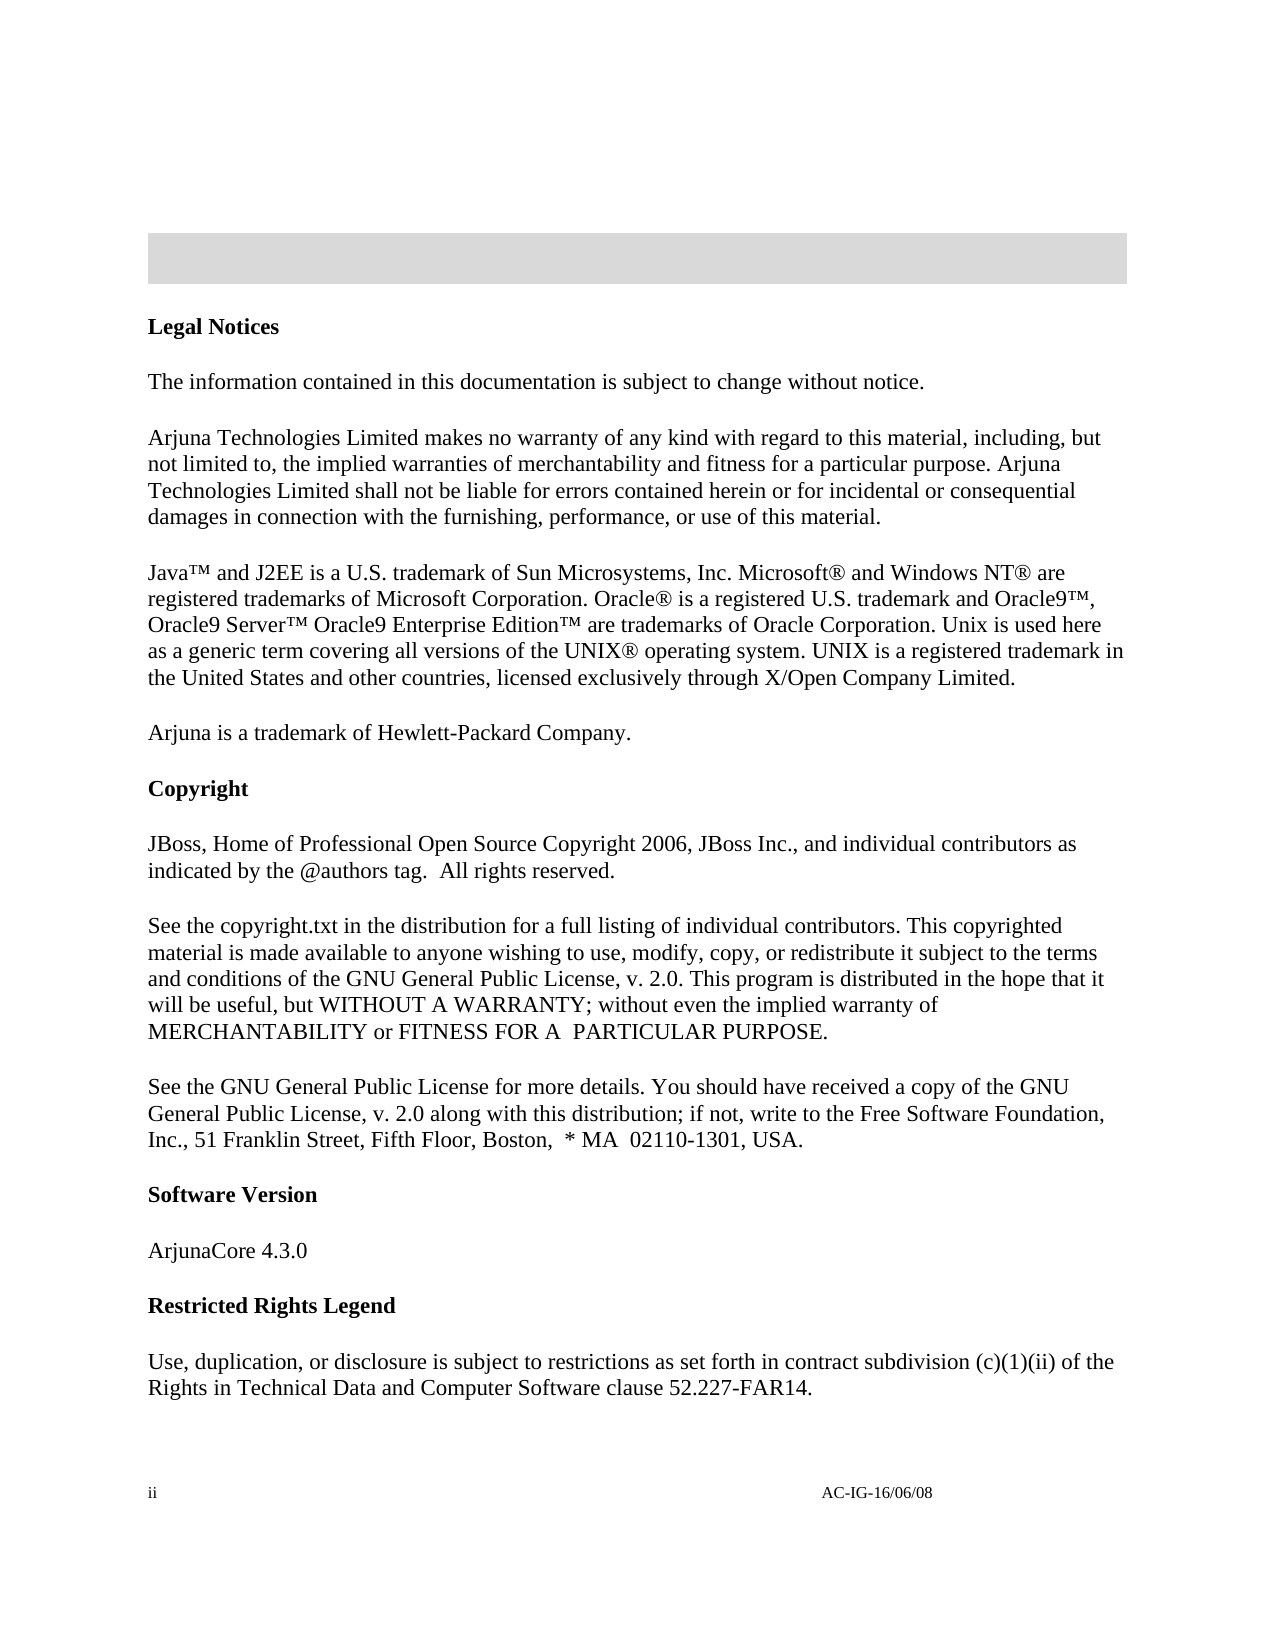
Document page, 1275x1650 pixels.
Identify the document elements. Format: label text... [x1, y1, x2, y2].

text Arjuna Technologies Limited makes no warranty of any kind with regard to this material, including, but not limited to, the implied warranties of merchantability and fitness for a particular purpose. Arjuna Technologies Limited shall not be liable for errors contained herein or for incidental or consequential damages in connection with the furnishing, performance, or use of this material. [148, 424, 1127, 529]
text Arjuna is a trademark of Hewlett-Packard Company. [148, 719, 1127, 746]
text See the GNU General Public License for more details. You should have received a copy of the GNU General Public License, v. 2.0 along with this distribution; if not, write to the Free Software Foundation, Inc., 51 Franklin Street, Fifth Floor, Boston, * MA 02110-1301, USA. [148, 1073, 1127, 1152]
text Software Version [148, 1182, 1127, 1208]
text Use, duplication, or disclosure is subject to restrictions as set forth in contract subdivision (c)(1)(ii) of the Rights in Technical Data and Computer Software clause 52.227-FAR14. [148, 1348, 1127, 1401]
text Copyright [148, 775, 1127, 801]
text Legal Notices [148, 313, 1127, 339]
text JBoss, Home of Professional Open Source Copyright 2006, JBoss Inc., and individual contributors as indicated by the @authors tag. All rights reserved. [148, 831, 1127, 883]
text The information contained in this documentation is subject to change without notice. [148, 368, 1127, 395]
text Restricted Rights Legend [148, 1293, 1127, 1319]
text Java™ and J2EE is a U.S. trademark of Sun Microsystems, Inc. Microsoft® and Windows NT® are registered trademarks of Microsoft Corporation. Oracle® is a registered U.S. trademark and Oracle9™, Oracle9 Server™ Oracle9 Enterprise Edition™ are trademarks of Oracle Corporation. Unix is used here as a generic term covering all versions of the UNIX® operating system. UNIX is a registered trademark in the United States and other countries, licensed exclusively through X/Open Company Limited. [148, 558, 1127, 690]
text ArjunaCore 4.3.0 [148, 1237, 1127, 1263]
text See the copyright.txt in the distribution for a full listing of individual contributors. This copyrighted material is made available to anyone wishing to use, modify, copy, or redistribute it subject to the terms and conditions of the GNU General Public License, v. 2.0. This program is distributed in the hope that it will be useful, but WITHOUT A WARRANTY; without even the implied warranty of MERCHANTABILITY or FITNESS FOR A PARTICULAR PURPOSE. [148, 912, 1127, 1044]
